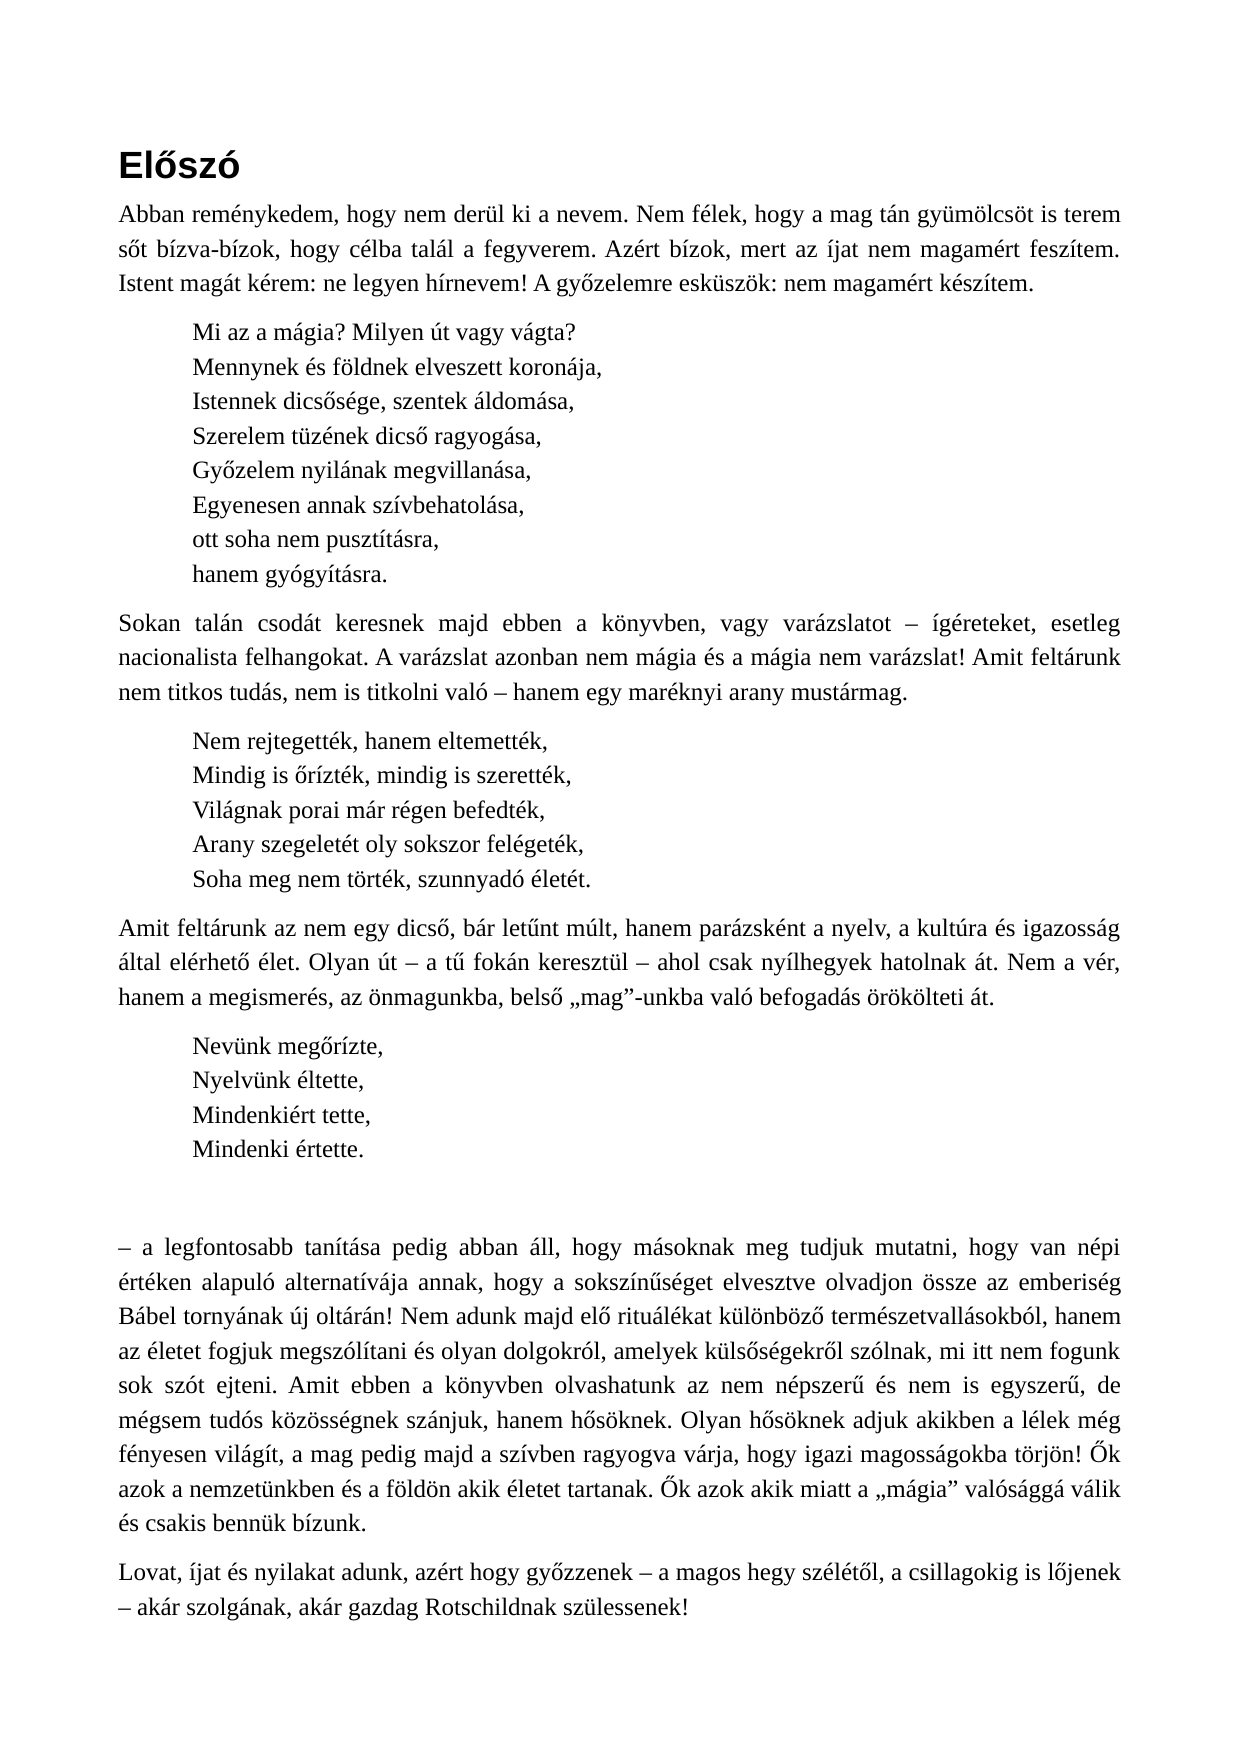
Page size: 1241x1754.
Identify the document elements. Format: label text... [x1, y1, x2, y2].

subtitle Előszó [118, 143, 1122, 187]
text Abban reménykedem, hogy nem derül ki a nevem. Nem félek, hogy a mag tán gyümölcsöt is terem sőt bízva-bízok, hogy célba talál a fegyverem. Azért bízok, mert az íjat nem magamért feszítem. Istent magát kérem: ne legyen hírnevem! A győzelemre esküszök: nem magamért készítem. [118, 199, 1122, 297]
text Nem rejtegették, hanem eltemették, Mindig is őrízték, mindig is szerették, Világnak porai már régen befedték, Arany szegeletét oly sokszor felégeték, Soha meg nem törték, szunnyadó életét. [118, 726, 1122, 892]
text – a legfontosabb tanítása pedig abban áll, hogy másoknak meg tudjuk mutatni, hogy van népi értéken alapuló alternatívája annak, hogy a sokszínűséget elvesztve olvadjon össze az emberiség Bábel tornyának új oltárán! Nem adunk majd elő rituálékat különböző természetvallásokból, hanem az életet fogjuk megszólítani és olyan dolgokról, amelyek külsőségekről szólnak, mi itt nem fogunk sok szót ejteni. Amit ebben a könyvben olvashatunk az nem népszerű és nem is egyszerű, de mégsem tudós közösségnek szánjuk, hanem hősöknek. Olyan hősöknek adjuk akikben a lélek még fényesen világít, a mag pedig majd a szívben ragyogva várja, hogy igazi magosságokba törjön! Ők azok a nemzetünkben és a földön akik életet tartanak. Ők azok akik miatt a „mágia” valósággá válik és csakis bennük bízunk. [118, 1232, 1122, 1537]
text Lovat, íjat és nyilakat adunk, azért hogy győzzenek – a magos hegy szélétől, a csillagokig is lőjenek – akár szolgának, akár gazdag Rotschildnak szülessenek! [118, 1557, 1122, 1620]
text Sokan talán csodát keresnek majd ebben a könyvben, vagy varázslatot – ígéreteket, esetleg nacionalista felhangokat. A varázslat azonban nem mágia és a mágia nem varázslat! Amit feltárunk nem titkos tudás, nem is titkolni való – hanem egy maréknyi arany mustármag. [118, 608, 1122, 705]
text Amit feltárunk az nem egy dicső, bár letűnt múlt, hanem parázsként a nyelv, a kultúra és igazosság által elérhető élet. Olyan út – a tű fokán keresztül – ahol csak nyílhegyek hatolnak át. Nem a vér, hanem a megismerés, az önmagunkba, belső „mag”-unkba való befogadás örökölteti át. [118, 913, 1122, 1010]
text Nevünk megőrízte, Nyelvünk éltette, Mindenkiért tette, Mindenki értette. [118, 1031, 1122, 1163]
text Mi az a mágia? Milyen út vagy vágta? Mennynek és földnek elveszett koronája, Istennek dicsősége, szentek áldomása, Szerelem tüzének dicső ragyogása, Győzelem nyilának megvillanása, Egyenesen annak szívbehatolása, ott soha nem pusztításra, hanem gyógyításra. [118, 317, 1122, 587]
